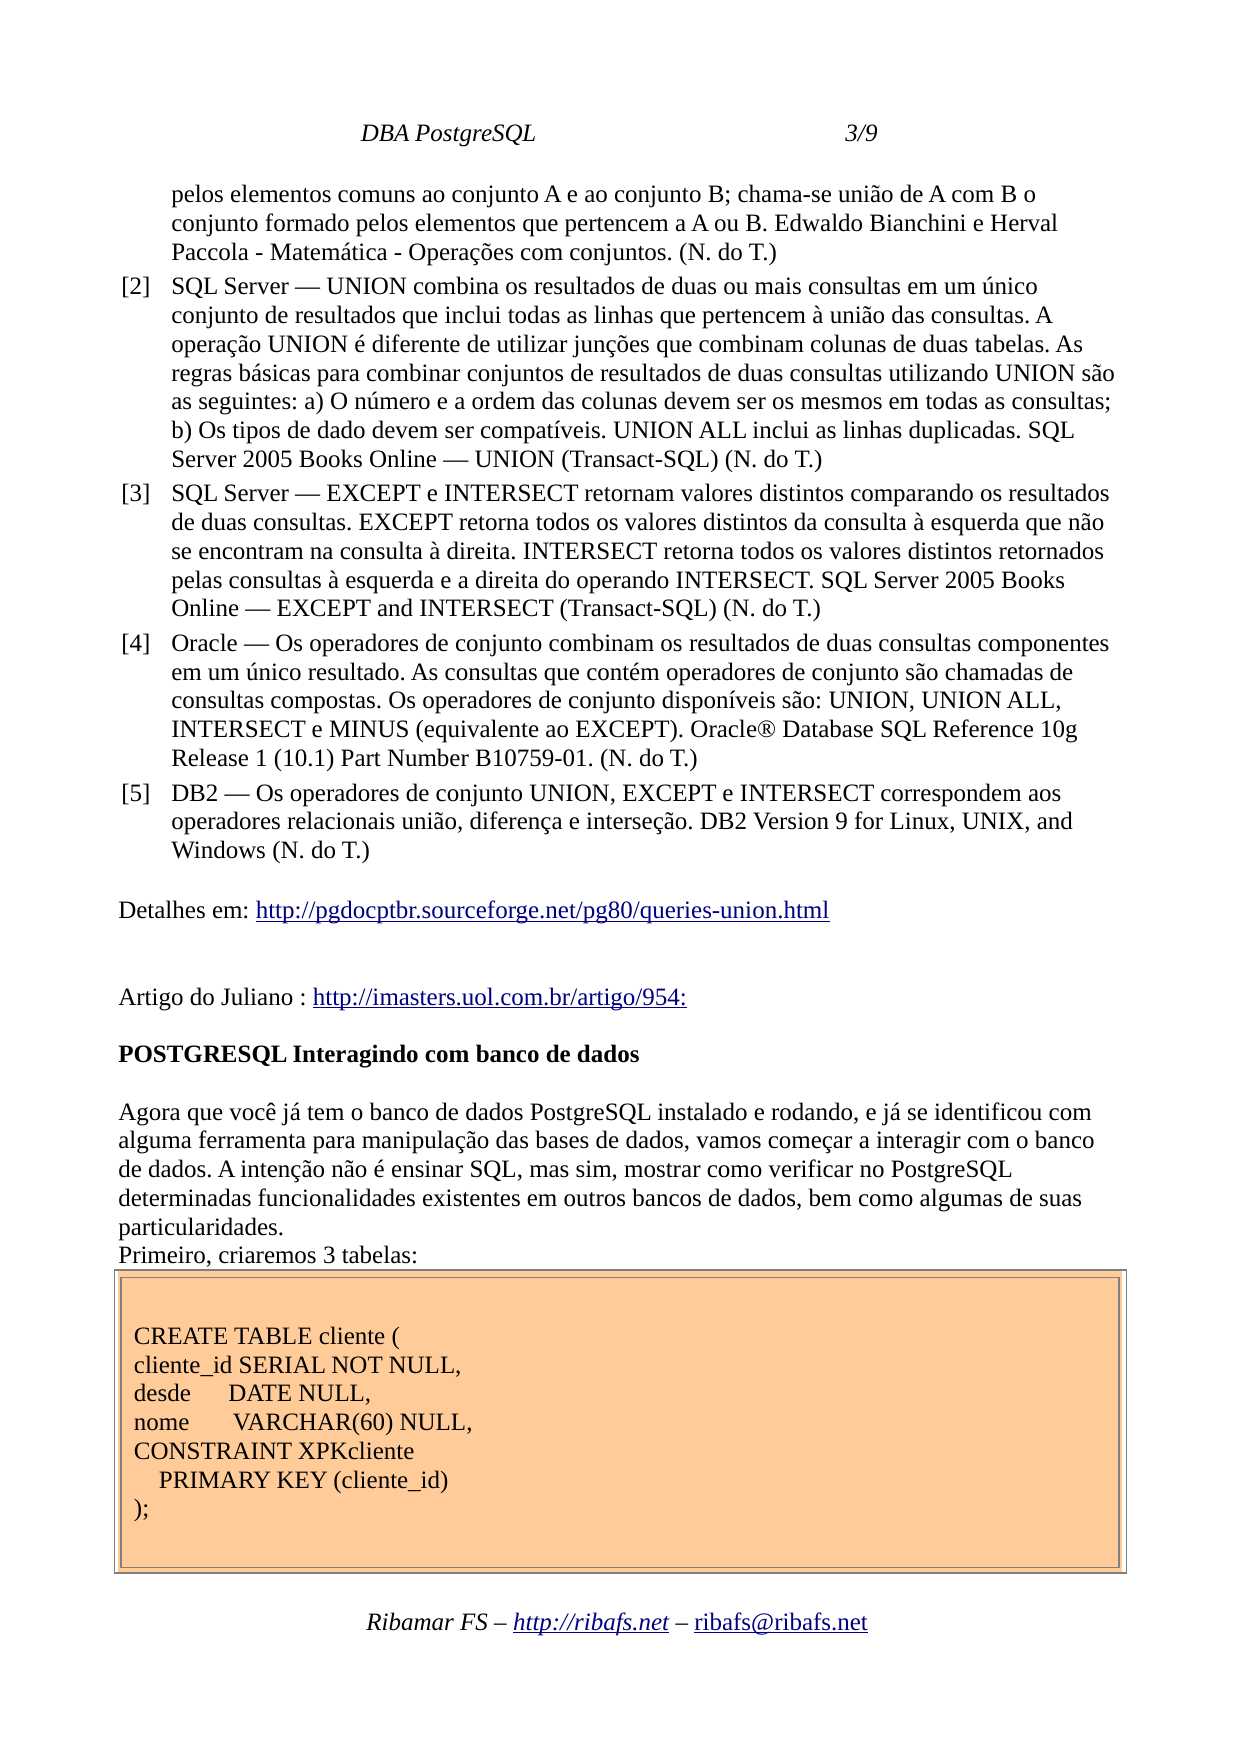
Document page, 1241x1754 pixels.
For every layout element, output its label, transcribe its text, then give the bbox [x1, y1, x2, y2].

text POSTGRESQL Interagindo com banco de dados [118, 1039, 1122, 1068]
table_cell Oracle — Os operadores de conjunto combinam os resultados de duas consultas componentes em um único resultado. As consultas que contém operadores de conjunto são chamadas de consultas compostas. Os operadores de conjunto disponíveis são: UNION, UNION ALL, INTERSECT e MINUS (equivalente ao EXCEPT). Oracle® Database SQL Reference 10g Release 1 (10.1) Part Number B10759-01. (N. do T.) [168, 625, 1122, 775]
table_cell [2] [118, 269, 168, 476]
table_cell SQL Server — EXCEPT e INTERSECT retornam valores distintos comparando os resultados de duas consultas. EXCEPT retorna todos os valores distintos da consulta à esquerda que não se encontram na consulta à direita. INTERSECT retorna todos os valores distintos retornados pelas consultas à esquerda e a direita do operando INTERSECT. SQL Server 2005 Books Online — EXCEPT and INTERSECT (Transact-SQL) (N. do T.) [168, 476, 1122, 625]
table_cell DB2 — Os operadores de conjunto UNION, EXCEPT e INTERSECT correspondem aos operadores relacionais união, diferença e interseção. DB2 Version 9 for Linux, UNIX, and Windows (N. do T.) [168, 775, 1122, 867]
text Agora que você já tem o banco de dados PostgreSQL instalado e rodando, e já se identificou com alguma ferramenta para manipulação das bases de dados, vamos começar a interagir com o banco de dados. A intenção não é ensinar SQL, mas sim, mostrar como verificar no PostgreSQL determinadas funcionalidades existentes em outros bancos de dados, bem como algumas de suas particularidades. [118, 1097, 1122, 1241]
text Detalhes em: http://pgdocptbr.sourceforge.net/pg80/queries-union.html [118, 896, 1122, 924]
table_header pelos elementos comuns ao conjunto A e ao conjunto B; chama-se união de A com B o conjunto formado pelos elementos que pertencem a A ou B. Edwaldo Bianchini e Herval Paccola - Matemática - Operações com conjuntos. (N. do T.) [168, 176, 1122, 268]
table_cell [5] [118, 775, 168, 867]
table_cell [4] [118, 625, 168, 775]
table_cell SQL Server — UNION combina os resultados de duas ou mais consultas em um único conjunto de resultados que inclui todas as linhas que pertencem à união das consultas. A operação UNION é diferente de utilizar junções que combinam colunas de duas tabelas. As regras básicas para combinar conjuntos de resultados de duas consultas utilizando UNION são as seguintes: a) O número e a ordem das colunas devem ser os mesmos em todas as consultas; b) Os tipos de dado devem ser compatíveis. UNION ALL inclui as linhas duplicadas. SQL Server 2005 Books Online — UNION (Transact-SQL) (N. do T.) [168, 269, 1122, 476]
table_header [118, 176, 168, 268]
text Primeiro, criaremos 3 tabelas: [118, 1241, 1122, 1269]
table_cell [3] [118, 476, 168, 625]
table_header CREATE TABLE cliente ( cliente_id SERIAL NOT NULL, desde DATE NULL, nome VARCHAR(60) NULL, CONSTRAINT XPKcliente PRIMARY KEY (cliente_id) ); [118, 1271, 1122, 1567]
text Artigo do Juliano : http://imasters.uol.com.br/artigo/954: [118, 982, 1122, 1011]
